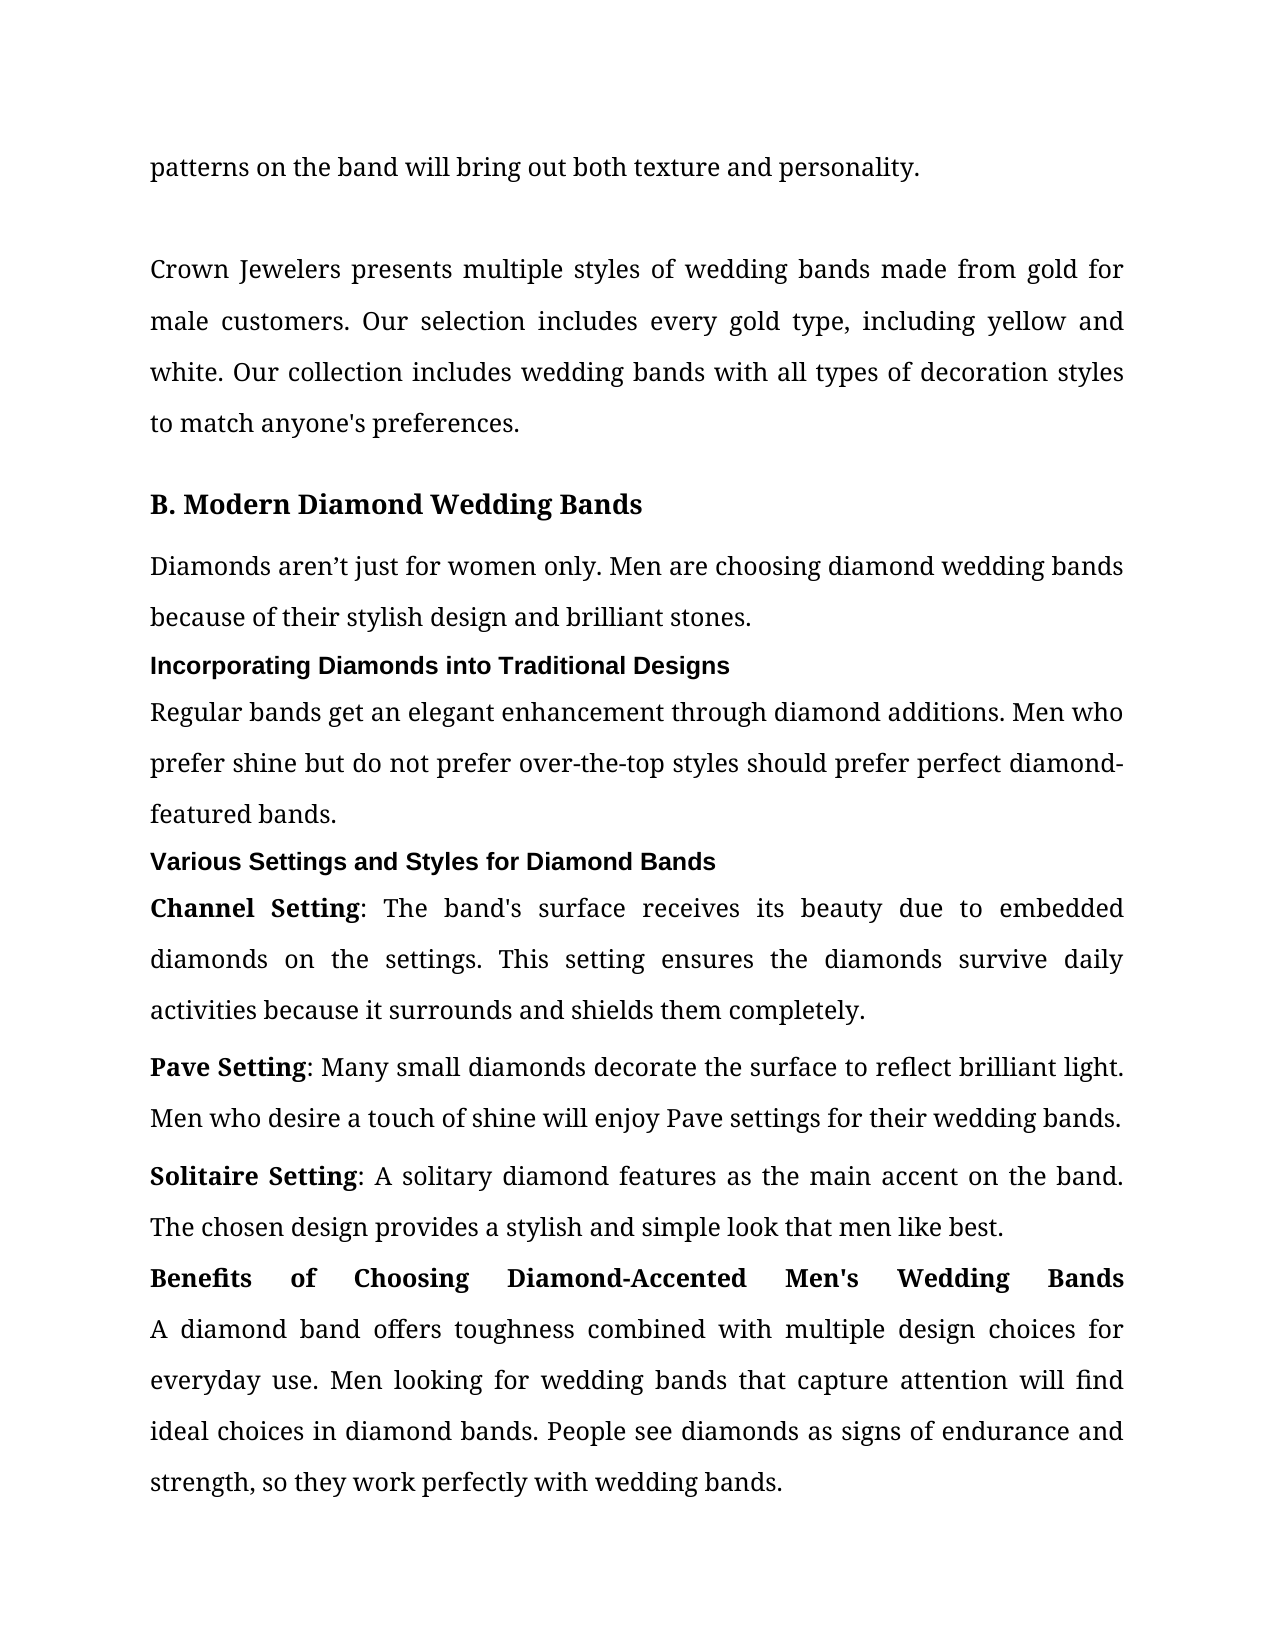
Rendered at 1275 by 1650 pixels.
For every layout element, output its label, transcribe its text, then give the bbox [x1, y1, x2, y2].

text Pave Setting: Many small diamonds decorate the surface to reflect brilliant light. Men who desire a touch of shine will enjoy Pave settings for their wedding bands. [150, 1050, 1125, 1135]
text Diamonds aren’t just for women only. Men are choosing diamond wedding bands because of their stylish design and brilliant stones. [150, 549, 1125, 634]
subtitle Incorporating Diamonds into Traditional Designs [150, 651, 1125, 680]
text Benefits of Choosing Diamond-Accented Men's Wedding Bands A diamond band offers toughness combined with multiple design choices for everyday use. Men looking for wedding bands that capture attention will find ideal choices in diamond bands. People see diamonds as signs of endurance and strength, so they work perfectly with wedding bands. [150, 1260, 1125, 1498]
text patterns on the band will bring out both texture and personality. [150, 150, 1125, 184]
text Solitaire Setting: A solitary diamond features as the main accent on the band. The chosen design provides a stylish and simple look that men like best. [150, 1158, 1125, 1243]
text Regular bands get an elegant enhancement through diamond additions. Men who prefer shine but do not prefer over-the-top styles should prefer perfect diamond-featured bands. [150, 694, 1125, 830]
subtitle B. Modern Diamond Wedding Bands [150, 485, 1125, 522]
text Channel Setting: The band's surface receives its beauty due to embedded diamonds on the settings. This setting ensures the diamonds survive daily activities because it surrounds and shields them completely. [150, 891, 1125, 1027]
text Crown Jewelers presents multiple styles of wedding bands made from gold for male customers. Our selection includes every gold type, including yellow and white. Our collection includes wedding bands with all types of decoration styles to match anyone's preferences. [150, 201, 1125, 439]
subtitle Various Settings and Styles for Diamond Bands [150, 847, 1125, 876]
